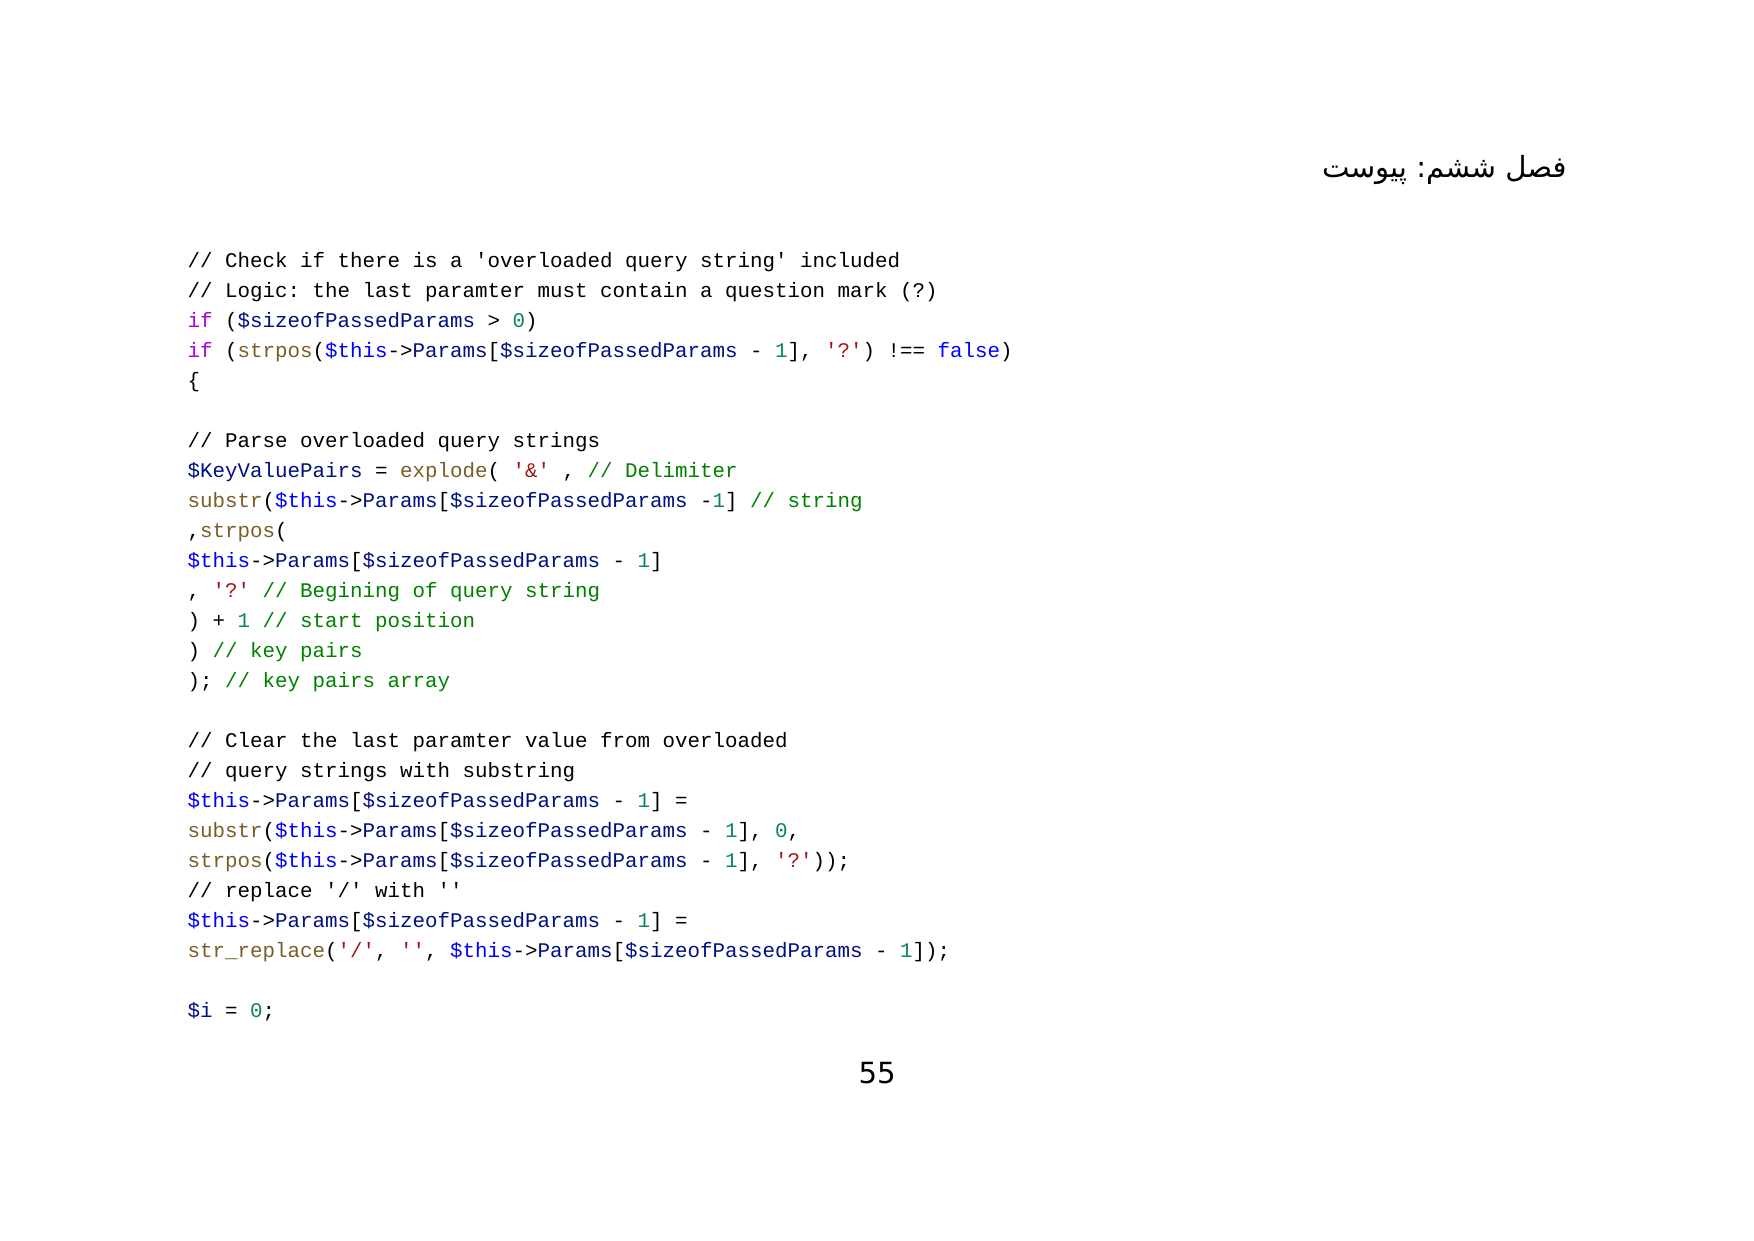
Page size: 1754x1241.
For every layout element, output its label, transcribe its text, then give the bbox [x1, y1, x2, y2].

text $i = 0; [187, 994, 1566, 1024]
text // query strings with substring [187, 754, 1566, 784]
text $this->Params[$sizeofPassedParams - 1] = [187, 904, 1566, 934]
text $this->Params[$sizeofPassedParams - 1] = [187, 784, 1566, 814]
text // replace '/' with '' [187, 874, 1566, 904]
text ) // key pairs [187, 634, 1566, 664]
text substr($this->Params[$sizeofPassedParams -1] // string [187, 484, 1566, 514]
text str_replace('/', '', $this->Params[$sizeofPassedParams - 1]); [187, 934, 1566, 964]
text $this->Params[$sizeofPassedParams - 1] [187, 544, 1566, 574]
text if (strpos($this->Params[$sizeofPassedParams - 1], '?') !== false) [187, 334, 1566, 364]
text if ($sizeofPassedParams > 0) [187, 304, 1566, 334]
text substr($this->Params[$sizeofPassedParams - 1], 0, [187, 814, 1566, 844]
text // Parse overloaded query strings [187, 424, 1566, 454]
text ,strpos( [187, 514, 1566, 544]
text { [187, 364, 1566, 394]
text // Clear the last paramter value from overloaded [187, 724, 1566, 754]
text $KeyValuePairs = explode( '&' , // Delimiter [187, 454, 1566, 484]
text ); // key pairs array [187, 664, 1566, 694]
text ) + 1 // start position [187, 604, 1566, 634]
text // Check if there is a 'overloaded query string' included [187, 244, 1566, 274]
text , '?' // Begining of query string [187, 574, 1566, 604]
text strpos($this->Params[$sizeofPassedParams - 1], '?')); [187, 844, 1566, 874]
text // Logic: the last paramter must contain a question mark (?) [187, 274, 1566, 304]
